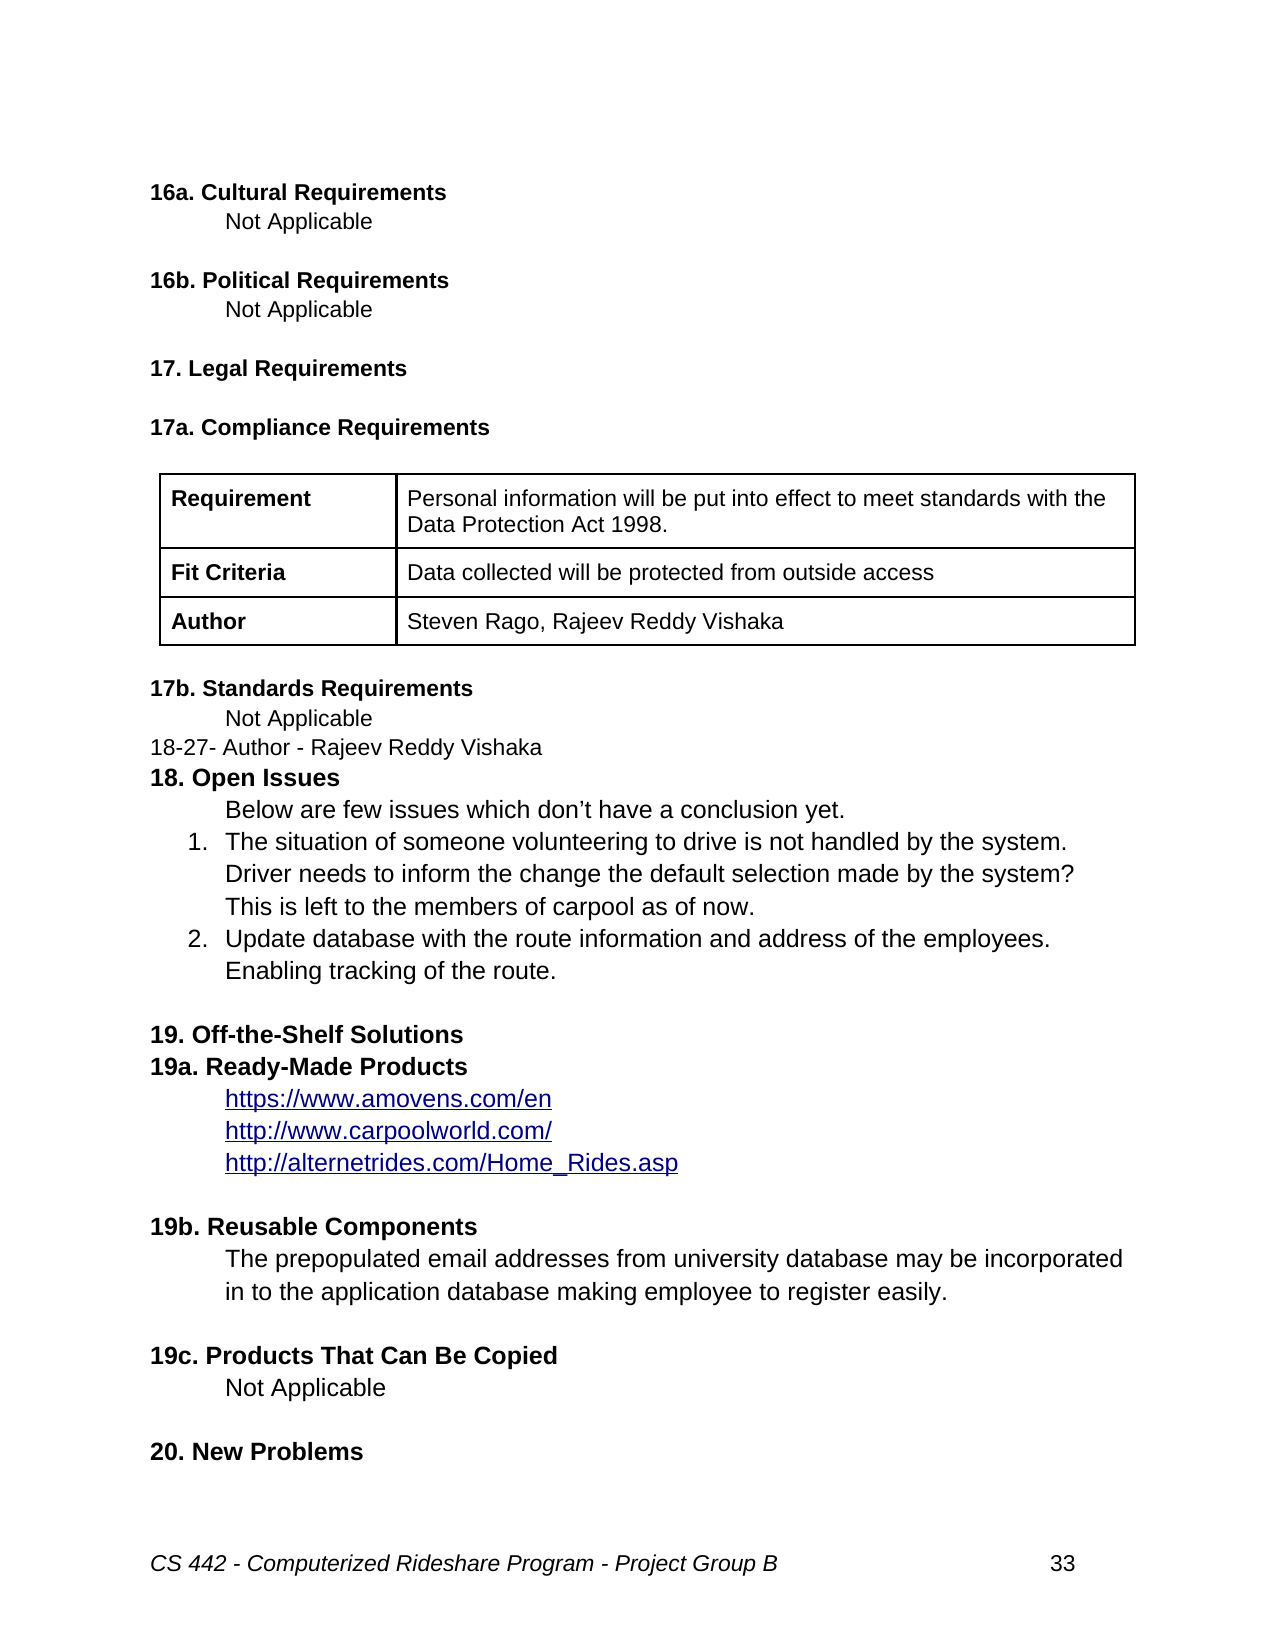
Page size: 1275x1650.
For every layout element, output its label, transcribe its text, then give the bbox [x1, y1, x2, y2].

text http://www.carpoolworld.com/ [150, 1117, 1125, 1145]
table_cell Author [161, 598, 395, 644]
text https://www.amovens.com/en [150, 1085, 1125, 1113]
text 16a. Cultural Requirements [150, 179, 1125, 205]
text 18-27- Author - Rajeev Reddy Vishaka [150, 734, 1125, 760]
text 20. New Problems [150, 1438, 1125, 1466]
text The prepopulated email addresses from university database may be incorporated in to the application database making employee to register easily. [225, 1245, 1125, 1305]
text http://alternetrides.com/Home_Rides.asp [150, 1149, 1125, 1177]
text 18. Open Issues [150, 764, 1125, 792]
text 17a. Compliance Requirements [150, 414, 1125, 440]
text Not Applicable [150, 209, 1125, 234]
text 19c. Products That Can Be Copied [150, 1341, 1125, 1369]
text 19. Off-the-Shelf Solutions [150, 1021, 1125, 1048]
text 19b. Reusable Components [150, 1213, 1125, 1241]
table_cell Steven Rago, Rajeev Reddy Vishaka [398, 598, 1134, 644]
table_cell Data collected will be protected from outside access [398, 549, 1134, 596]
text Below are few issues which don’t have a conclusion yet. [150, 796, 1125, 824]
text Not Applicable [150, 1373, 1125, 1401]
table_header Requirement [161, 475, 395, 547]
text Not Applicable [150, 705, 1125, 731]
list The situation of someone volunteering to drive is not handled by the system. Driver needs to inform the change the default selection made by the system? This is left to the members of carpool as of now. [187, 828, 1125, 920]
list Update database with the route information and address of the employees. Enabling tracking of the route. [187, 924, 1125, 984]
text 17. Legal Requirements [150, 356, 1125, 381]
text Not Applicable [150, 297, 1125, 322]
text 16b. Political Requirements [150, 267, 1125, 293]
table_header Personal information will be put into effect to meet standards with the Data Protection Act 1998. [398, 475, 1134, 547]
table_cell Fit Criteria [161, 549, 395, 596]
text 17b. Standards Requirements [150, 676, 1125, 701]
text 19a. Ready-Made Products [150, 1053, 1125, 1081]
